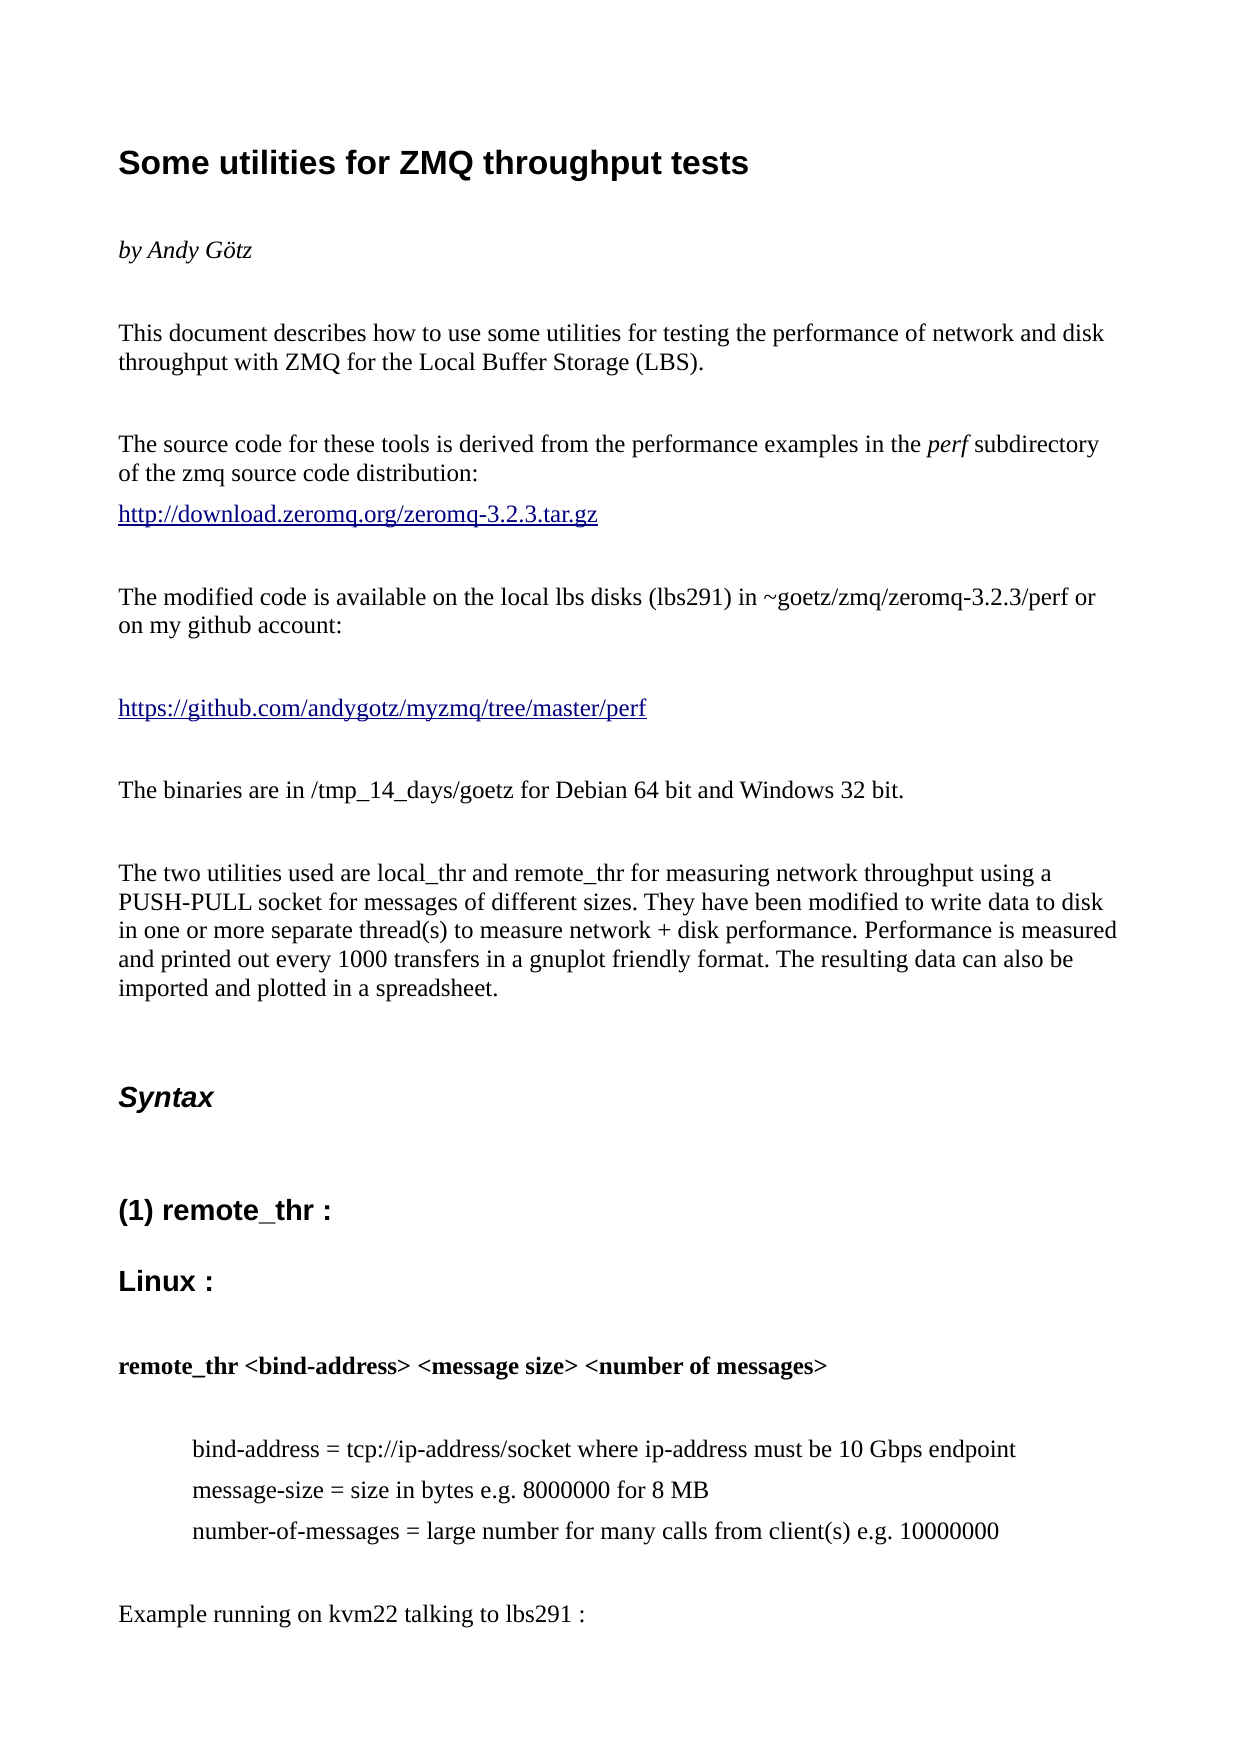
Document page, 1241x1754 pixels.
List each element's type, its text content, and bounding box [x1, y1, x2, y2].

text number-of-messages = large number for many calls from client(s) e.g. 10000000 [118, 1516, 1122, 1545]
text bind-address = tcp://ip-address/socket where ip-address must be 10 Gbps endpoint [118, 1434, 1122, 1462]
text message-size = size in bytes e.g. 8000000 for 8 MB [118, 1475, 1122, 1504]
text https://github.com/andygotz/myzmq/tree/master/perf [118, 693, 1122, 722]
text The two utilities used are local_thr and remote_thr for measuring network throughput using a PUSH-PULL socket for messages of different sizes. They have been modified to write data to disk in one or more separate thread(s) to measure network + disk performance. Performance is measured and printed out every 1000 transfers in a gnuplot friendly format. The resulting data can also be imported and plotted in a spreadsheet. [118, 858, 1122, 1002]
subtitle Linux : [118, 1264, 1122, 1297]
subtitle Some utilities for ZMQ throughput tests [118, 143, 1122, 182]
subtitle Syntax [118, 1081, 1122, 1114]
subtitle (1) remote_thr : [118, 1193, 1122, 1226]
text The modified code is available on the local lbs disks (lbs291) in ~goetz/zmq/zeromq-3.2.3/perf or on my github account: [118, 582, 1122, 639]
text Example running on kvm22 talking to lbs291 : [118, 1599, 1122, 1627]
text by Andy Götz [118, 236, 1122, 264]
text The source code for these tools is derived from the performance examples in the perf subdirectory of the zmq source code distribution: [118, 429, 1122, 487]
text The binaries are in /tmp_14_days/goetz for Debian 64 bit and Windows 32 bit. [118, 776, 1122, 804]
text http://download.zeromq.org/zeromq-3.2.3.tar.gz [118, 499, 1122, 528]
text remote_thr <bind-address> <message size> <number of messages> [118, 1351, 1122, 1380]
text This document describes how to use some utilities for testing the performance of network and disk throughput with ZMQ for the Local Buffer Storage (LBS). [118, 318, 1122, 376]
